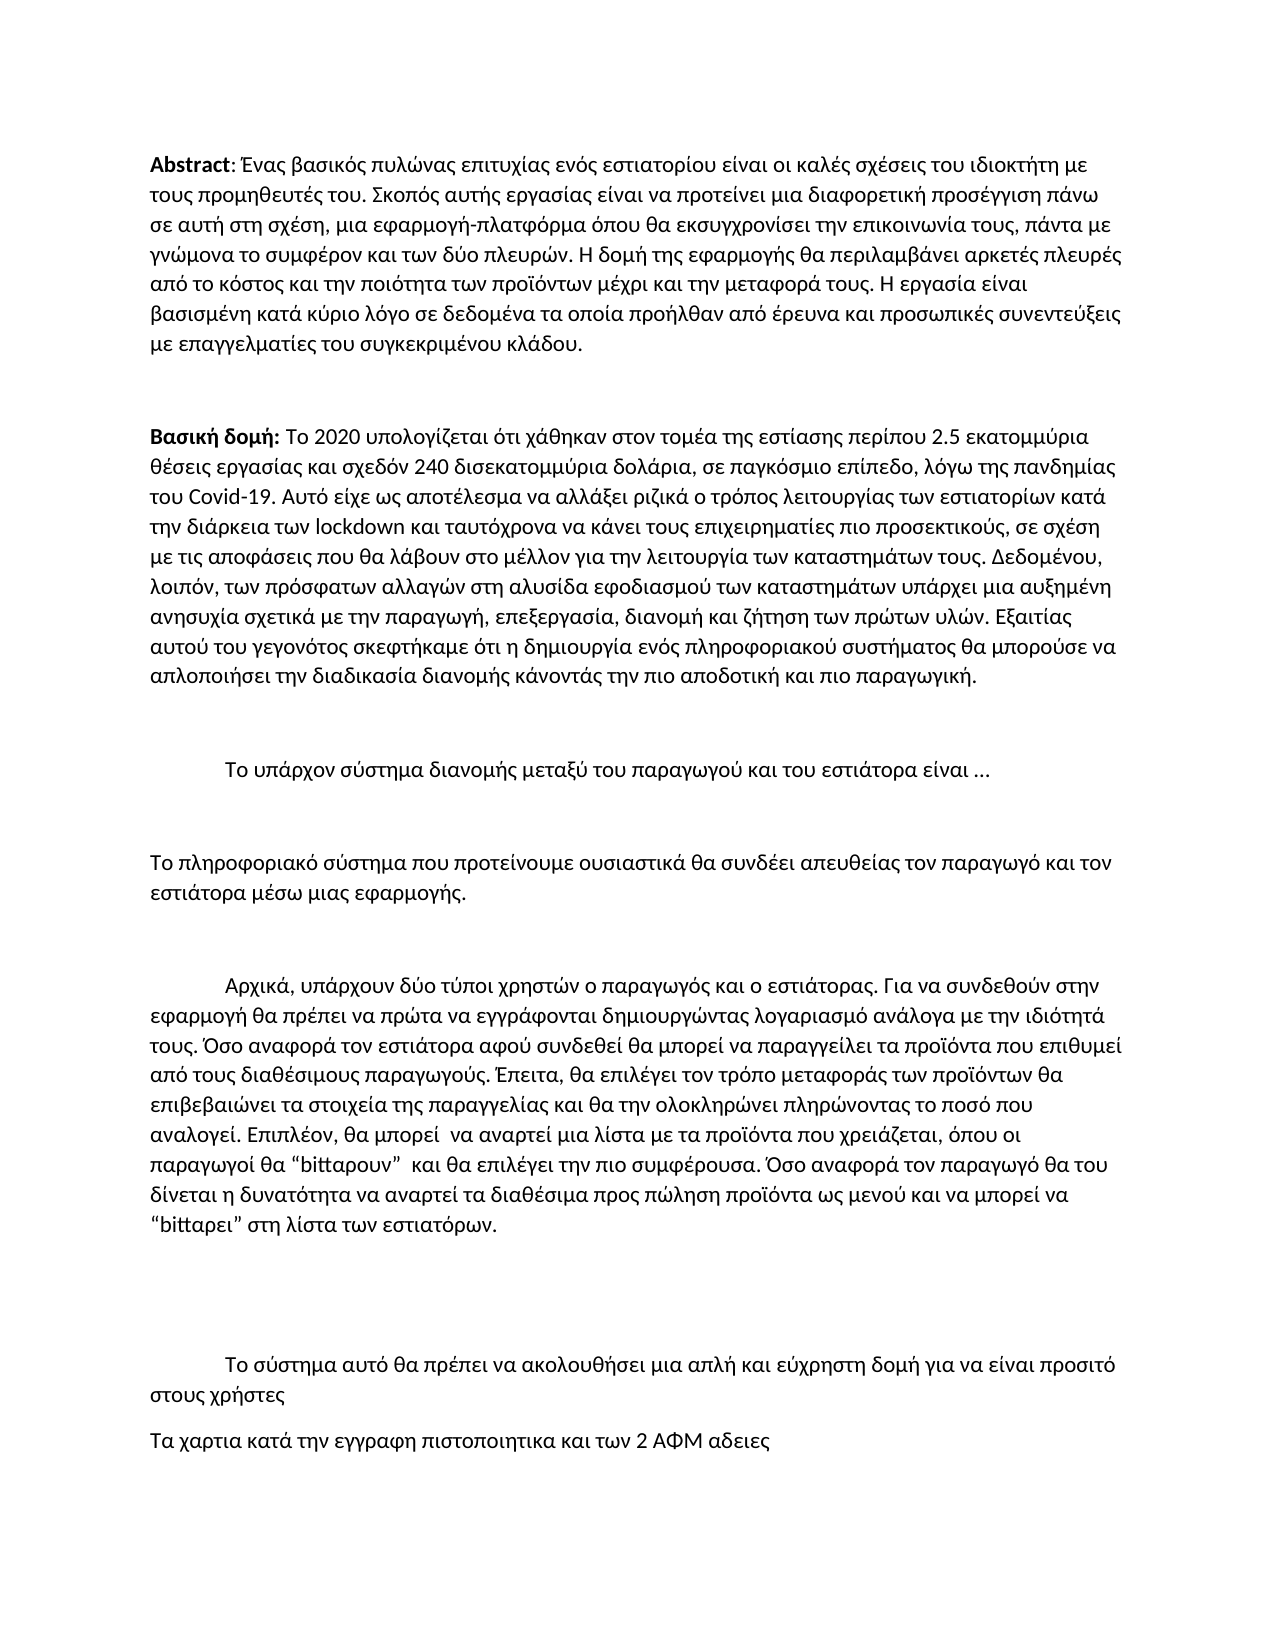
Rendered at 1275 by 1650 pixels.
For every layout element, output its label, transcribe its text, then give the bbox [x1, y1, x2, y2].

text Βασική δομή: Το 2020 υπολογίζεται ότι χάθηκαν στον τομέα της εστίασης περίπου 2.5 εκατομμύρια θέσεις εργασίας και σχεδόν 240 δισεκατομμύρια δολάρια, σε παγκόσμιο επίπεδο, λόγω της πανδημίας του Covid-19. Αυτό είχε ως αποτέλεσμα να αλλάξει ριζικά ο τρόπος λειτουργίας των εστιατορίων κατά την διάρκεια των lockdown και ταυτόχρονα να κάνει τους επιχειρηματίες πιο προσεκτικούς, σε σχέση με τις αποφάσεις που θα λάβουν στο μέλλον για την λειτουργία των καταστημάτων τους. Δεδομένου, λοιπόν, των πρόσφατων αλλαγών στη αλυσίδα εφοδιασμού των καταστημάτων υπάρχει μια αυξημένη ανησυχία σχετικά με την παραγωγή, επεξεργασία, διανομή και ζήτηση των πρώτων υλών. Εξαιτίας αυτού του γεγονότος σκεφτήκαμε ότι η δημιουργία ενός πληροφοριακού συστήματος θα μπορούσε να απλοποιήσει την διαδικασία διανομής κάνοντάς την πιο αποδοτική και πιο παραγωγική. [150, 422, 1125, 690]
text Το υπάρχον σύστημα διανομής μεταξύ του παραγωγού και του εστιάτορα είναι … [150, 755, 1125, 783]
text Το σύστημα αυτό θα πρέπει να ακολουθήσει μια απλή και εύχρηστη δομή για να είναι προσιτό στους χρήστες [150, 1350, 1125, 1408]
text Το πληροφοριακό σύστημα που προτείνουμε ουσιαστικά θα συνδέει απευθείας τον παραγωγό και τον εστιάτορα μέσω μιας εφαρμογής. [150, 848, 1125, 906]
text Τα χαρτια κατά την εγγραφη πιστοποιητικα και των 2 ΑΦΜ αδειες [150, 1426, 1125, 1454]
text Αρχικά, υπάρχουν δύο τύποι χρηστών ο παραγωγός και ο εστιάτορας. Για να συνδεθούν στην εφαρμογή θα πρέπει να πρώτα να εγγράφονται δημιουργώντας λογαριασμό ανάλογα με την ιδιότητά τους. Όσο αναφορά τον εστιάτορα αφού συνδεθεί θα μπορεί να παραγγείλει τα προϊόντα που επιθυμεί από τους διαθέσιμους παραγωγούς. Έπειτα, θα επιλέγει τον τρόπο μεταφοράς των προϊόντων θα επιβεβαιώνει τα στοιχεία της παραγγελίας και θα την ολοκληρώνει πληρώνοντας το ποσό που αναλογεί. Επιπλέον, θα μπορεί να αναρτεί μια λίστα με τα προϊόντα που χρειάζεται, όπου οι παραγωγοί θα “bittαρουν” και θα επιλέγει την πιο συμφέρουσα. Όσο αναφορά τον παραγωγό θα του δίνεται η δυνατότητα να αναρτεί τα διαθέσιμα προς πώληση προϊόντα ως μενού και να μπορεί να “bittαρει” στη λίστα των εστιατόρων. [150, 971, 1125, 1238]
text Abstract: Ένας βασικός πυλώνας επιτυχίας ενός εστιατορίου είναι οι καλές σχέσεις του ιδιοκτήτη με τους προμηθευτές του. Σκοπός αυτής εργασίας είναι να προτείνει μια διαφορετική προσέγγιση πάνω σε αυτή στη σχέση, μια εφαρμογή-πλατφόρμα όπου θα εκσυγχρονίσει την επικοινωνία τους, πάντα με γνώμονα το συμφέρον και των δύο πλευρών. Η δομή της εφαρμογής θα περιλαμβάνει αρκετές πλευρές από το κόστος και την ποιότητα των προϊόντων μέχρι και την μεταφορά τους. Η εργασία είναι βασισμένη κατά κύριο λόγο σε δεδομένα τα οποία προήλθαν από έρευνα και προσωπικές συνεντεύξεις με επαγγελματίες του συγκεκριμένου κλάδου. [150, 150, 1125, 357]
